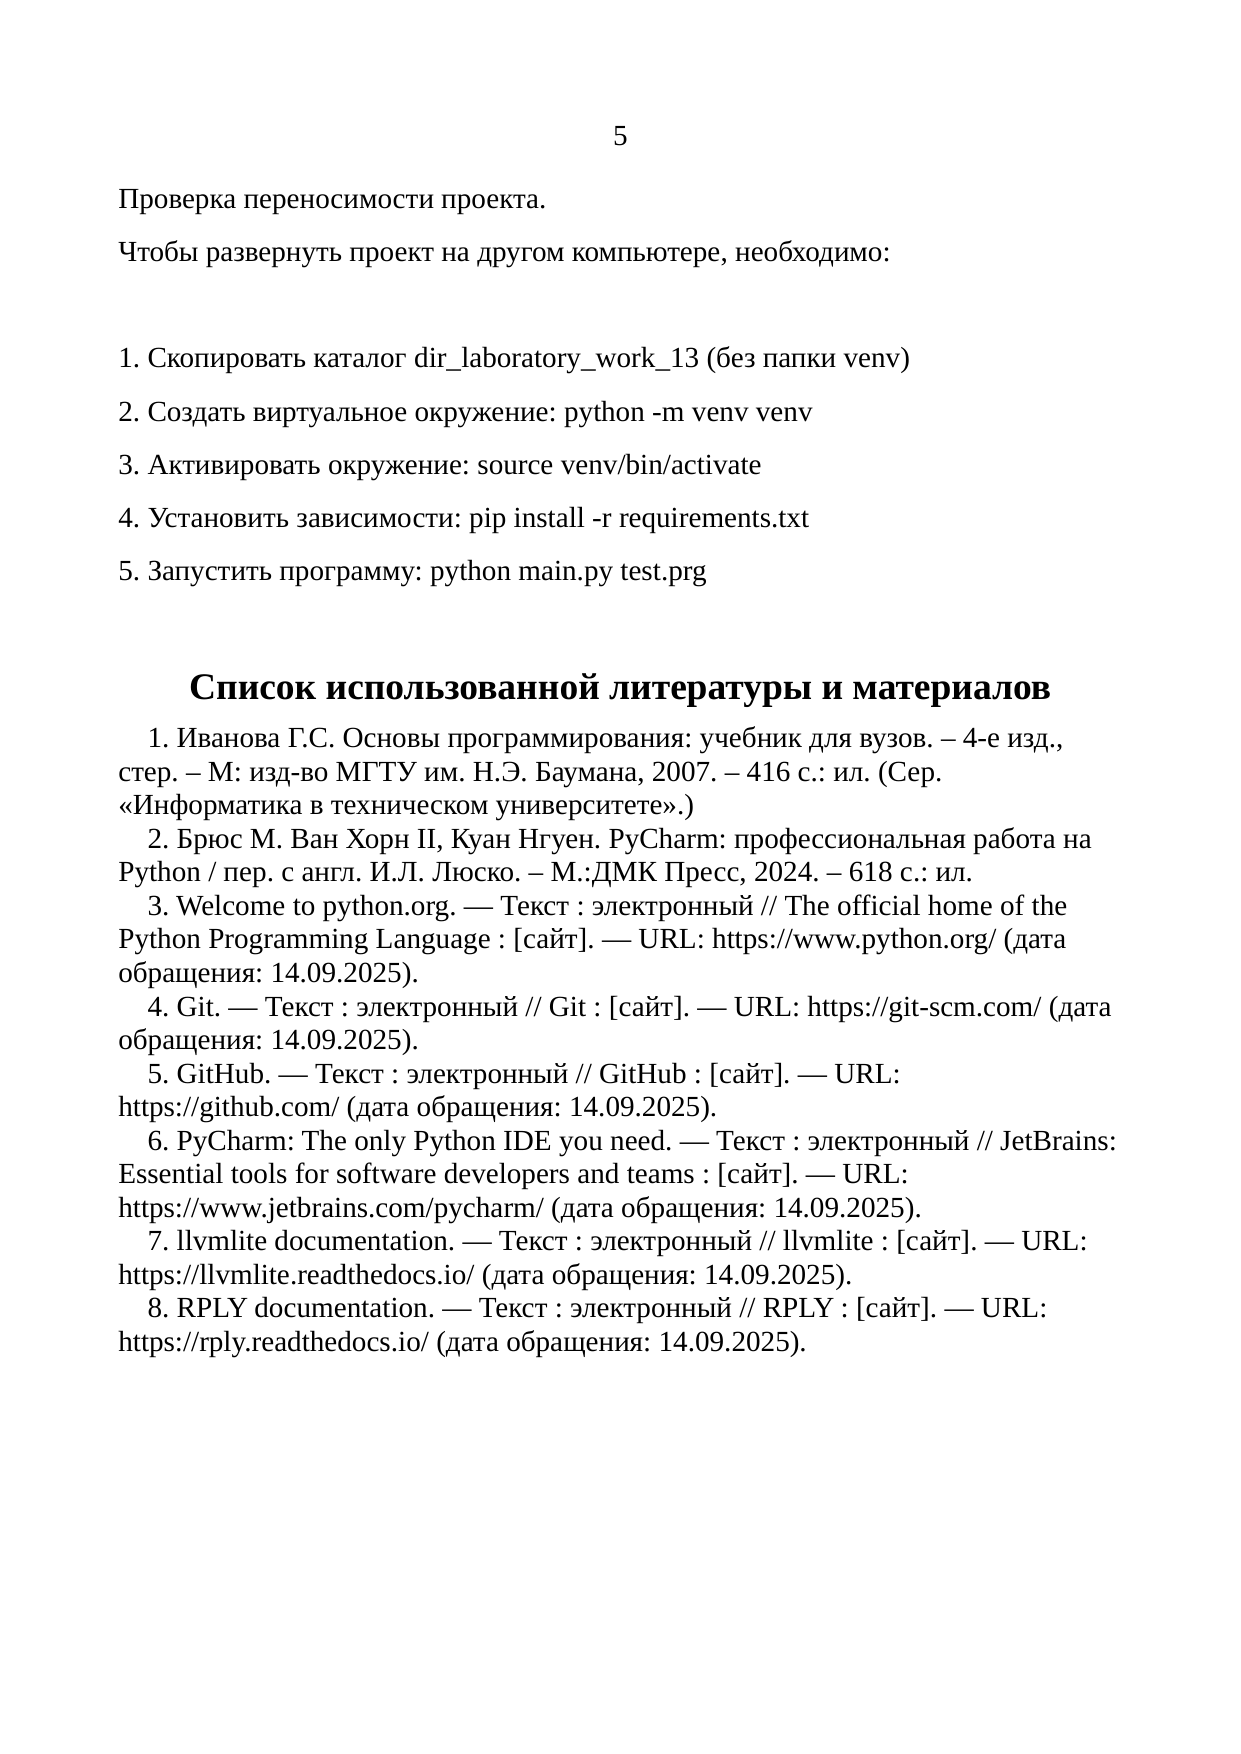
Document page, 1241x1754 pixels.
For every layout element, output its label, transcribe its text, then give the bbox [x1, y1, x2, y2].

text 8. RPLY documentation. — Текст : электронный // RPLY : [сайт]. — URL: https://rply.readthedocs.io/ (дата обращения: 14.09.2025). [118, 1291, 1122, 1358]
text 5. GitHub. — Текст : электронный // GitHub : [сайт]. — URL: https://github.com/ (дата обращения: 14.09.2025). [118, 1056, 1122, 1123]
text 2. Создать виртуальное окружение: python -m venv venv [118, 394, 1122, 427]
text 5. Запустить программу: python main.py test.prg [118, 553, 1122, 587]
text 4. Установить зависимости: pip install -r requirements.txt [118, 500, 1122, 533]
text 6. PyCharm: The only Python IDE you need. — Текст : электронный // JetBrains: Essential tools for software developers and teams : [сайт]. — URL: https://www.jetbrains.com/pycharm/ (дата обращения: 14.09.2025). [118, 1123, 1122, 1223]
subtitle Список использованной литературы и материалов [118, 665, 1122, 708]
text 3. Активировать окружение: source venv/bin/activate [118, 447, 1122, 480]
text 3. Welcome to python.org. — Текст : электронный // The official home of the Python Programming Language : [сайт]. — URL: https://www.python.org/ (дата обращения: 14.09.2025). [118, 888, 1122, 989]
text 7. llvmlite documentation. — Текст : электронный // llvmlite : [сайт]. — URL: https://llvmlite.readthedocs.io/ (дата обращения: 14.09.2025). [118, 1223, 1122, 1291]
text 2. Брюс М. Ван Хорн II, Куан Нгуен. PyCharm: профессиональная работа на Python / пер. с англ. И.Л. Люско. – М.:ДМК Пресс, 2024. – 618 с.: ил. [118, 821, 1122, 888]
text Проверка переносимости проекта. [118, 181, 1122, 215]
text 1. Иванова Г.С. Основы программирования: учебник для вузов. – 4-е изд., стер. – М: изд-во МГТУ им. Н.Э. Баумана, 2007. – 416 с.: ил. (Сер. «Информатика в техническом университете».) [118, 720, 1122, 821]
text 1. Скопировать каталог dir_laboratory_work_13 (без папки venv) [118, 341, 1122, 374]
text Чтобы развернуть проект на другом компьютере, необходимо: [118, 234, 1122, 268]
text 4. Git. — Текст : электронный // Git : [сайт]. — URL: https://git-scm.com/ (дата обращения: 14.09.2025). [118, 989, 1122, 1056]
